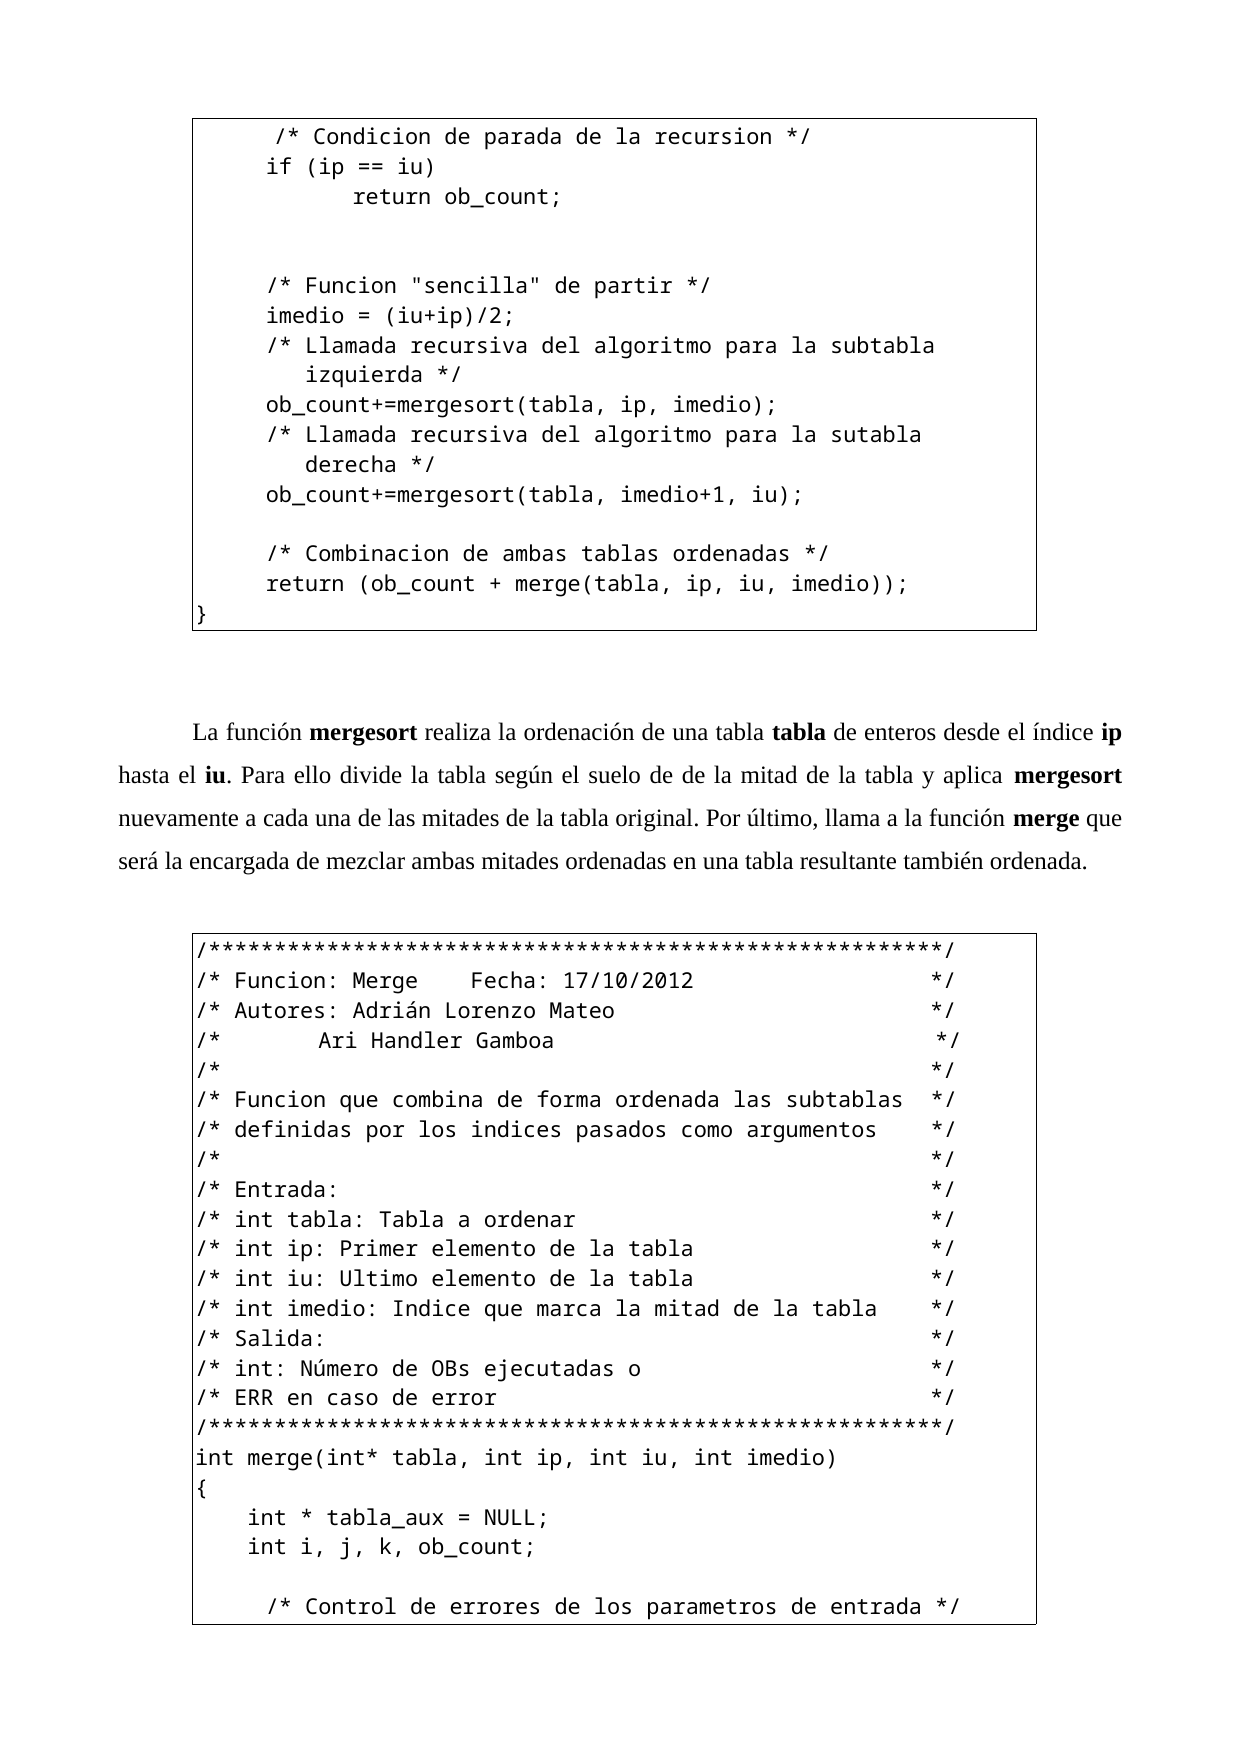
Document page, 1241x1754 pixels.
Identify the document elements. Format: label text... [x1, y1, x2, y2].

text /* Llamada recursiva del algoritmo para la su­tabla [193, 416, 1036, 446]
text /********************************************************/ [193, 1409, 1036, 1439]
text /* Autores: Adrián Lorenzo Mateo */ [193, 992, 1036, 1022]
text /* Salida: */ [193, 1320, 1036, 1349]
text /* Funcion que combina de forma ordenada las subtablas */ [193, 1081, 1036, 1111]
text La función mergesort realiza la ordenación de una tabla tabla de enteros desde el índice ip hasta el iu. Para ello divide la tabla según el suelo de de la mitad de la tabla y aplica mergesort nuevamente a cada una de las mitades de la tabla original. Por último, llama a la función merge que será la encargada de mezclar ambas mitades ordenadas en una tabla resultante también ordenada. [118, 717, 1122, 875]
text /* Llamada recursiva del algoritmo para la sub­tabla [193, 327, 1036, 356]
text /* Combinacion de ambas tablas ordenadas */ [193, 535, 1036, 565]
text /* int ip: Primer elemento de la tabla */ [193, 1230, 1036, 1260]
text /* Funcion: Merge Fecha: 17/10/2012 */ [193, 962, 1036, 992]
text if (ip == iu) [193, 148, 1036, 178]
text /* */ [193, 1052, 1036, 1081]
text derecha */ [193, 446, 1036, 476]
text izquierda */ [193, 356, 1036, 386]
text /* Funcion "sencilla" de partir */ [193, 267, 1036, 297]
text int merge(int* tabla, int ip, int iu, int imedio) [193, 1439, 1036, 1469]
text /* int imedio: Indice que marca la mitad de la tabla */ [193, 1290, 1036, 1320]
text /* int iu: Ultimo elemento de la tabla */ [193, 1260, 1036, 1290]
text return ob_count; [193, 178, 1036, 211]
text } [193, 595, 1036, 630]
text /* Entrada: */ [193, 1171, 1036, 1201]
text /* Control de errores de los parametros de entrada */ [193, 1588, 1036, 1624]
text /* Condicion de parada de la recursion */ [193, 119, 1036, 148]
text /* int tabla: Tabla a ordenar */ [193, 1201, 1036, 1230]
text return (ob_count + merge(tabla, ip, iu, imedio)); [193, 565, 1036, 595]
text /* Ari Handler Gamboa */ [193, 1022, 1036, 1052]
text /* ERR en caso de error */ [193, 1379, 1036, 1409]
text /* definidas por los indices pasados como argumentos */ [193, 1111, 1036, 1141]
text int i, j, k, ob_count; [193, 1528, 1036, 1561]
text { [193, 1469, 1036, 1498]
text /********************************************************/ [193, 934, 1036, 962]
text int * tabla_aux = NULL; [193, 1498, 1036, 1528]
text ob_count+=mergesort(tabla, ip, imedio); [193, 386, 1036, 416]
text /* */ [193, 1141, 1036, 1171]
text /* int: Número de OBs ejecutadas o */ [193, 1349, 1036, 1379]
text imedio = (iu+ip)/2; [193, 297, 1036, 327]
text ob_count+=mergesort(tabla, imedio+1, iu); [193, 476, 1036, 508]
